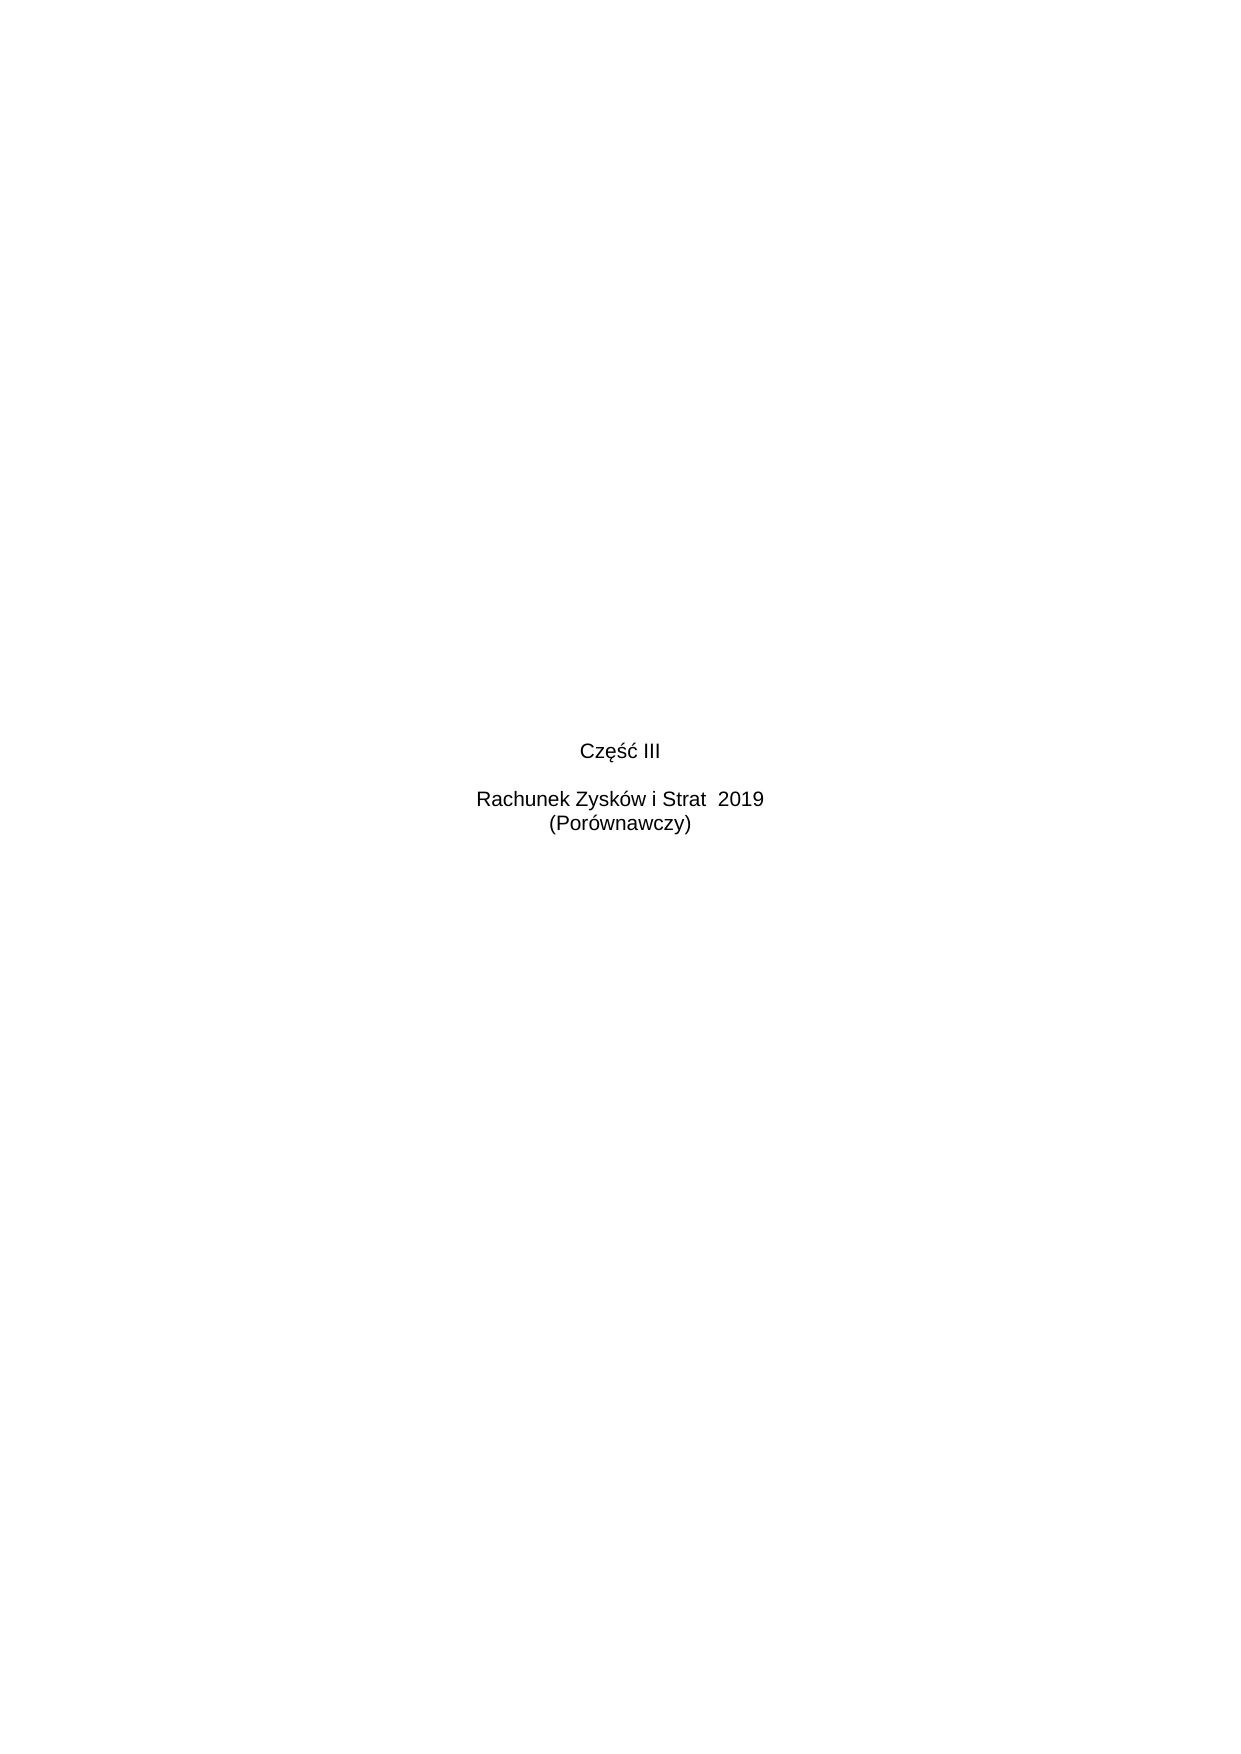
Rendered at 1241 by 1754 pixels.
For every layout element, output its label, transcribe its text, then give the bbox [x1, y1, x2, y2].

text (Porównawczy) [118, 811, 1122, 834]
text Część III [118, 739, 1122, 763]
text Rachunek Zysków i Strat 2019 [118, 787, 1122, 811]
